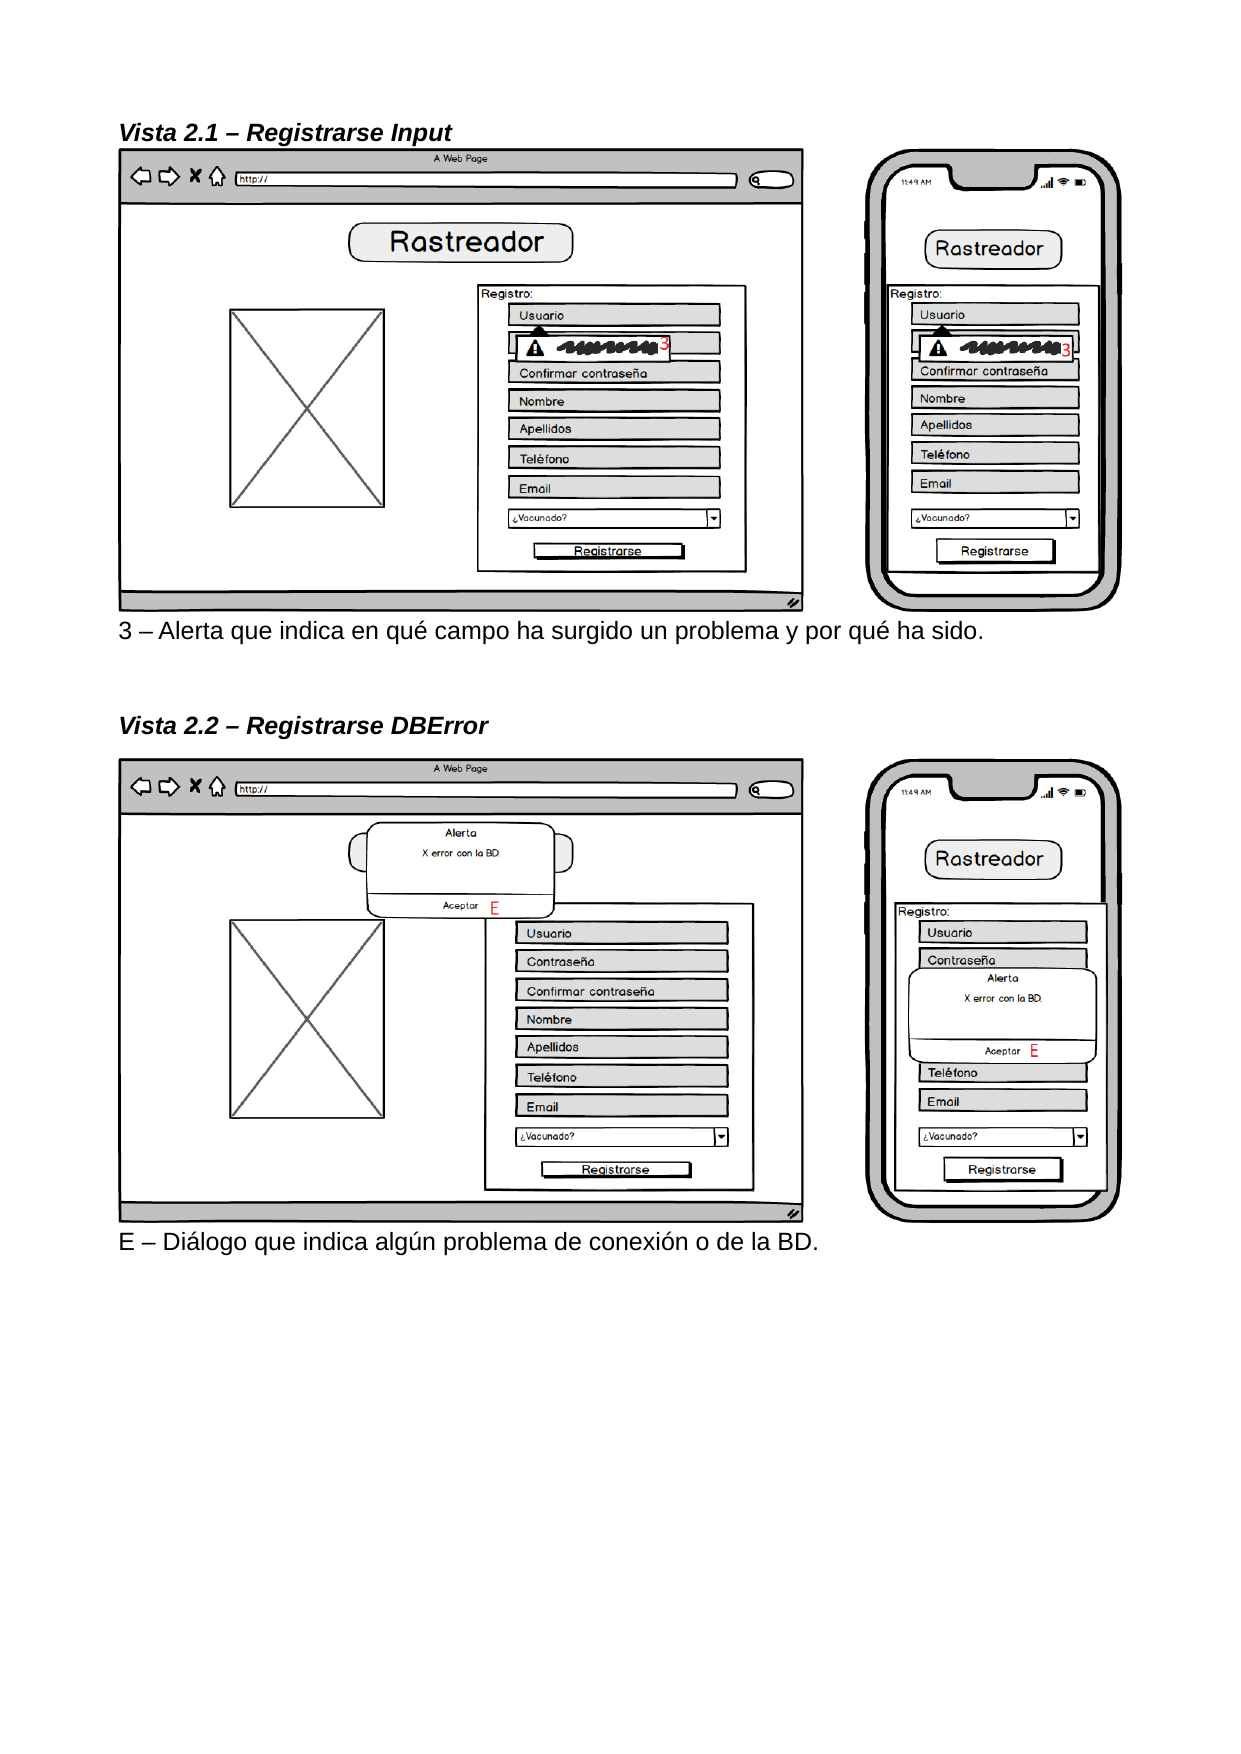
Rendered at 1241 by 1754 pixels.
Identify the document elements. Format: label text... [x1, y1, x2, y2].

picture [118, 148, 1123, 612]
text Vista 2.1 – Registrarse Input [118, 118, 1122, 147]
text E – Diálogo que indica algún problema de conexión o de la BD. [118, 1223, 1122, 1255]
text Vista 2.2 – Registrarse DBError [118, 711, 1122, 740]
picture [118, 758, 1123, 1223]
text 3 – Alerta que indica en qué campo ha surgido un problema y por qué ha sido. [118, 612, 1122, 645]
